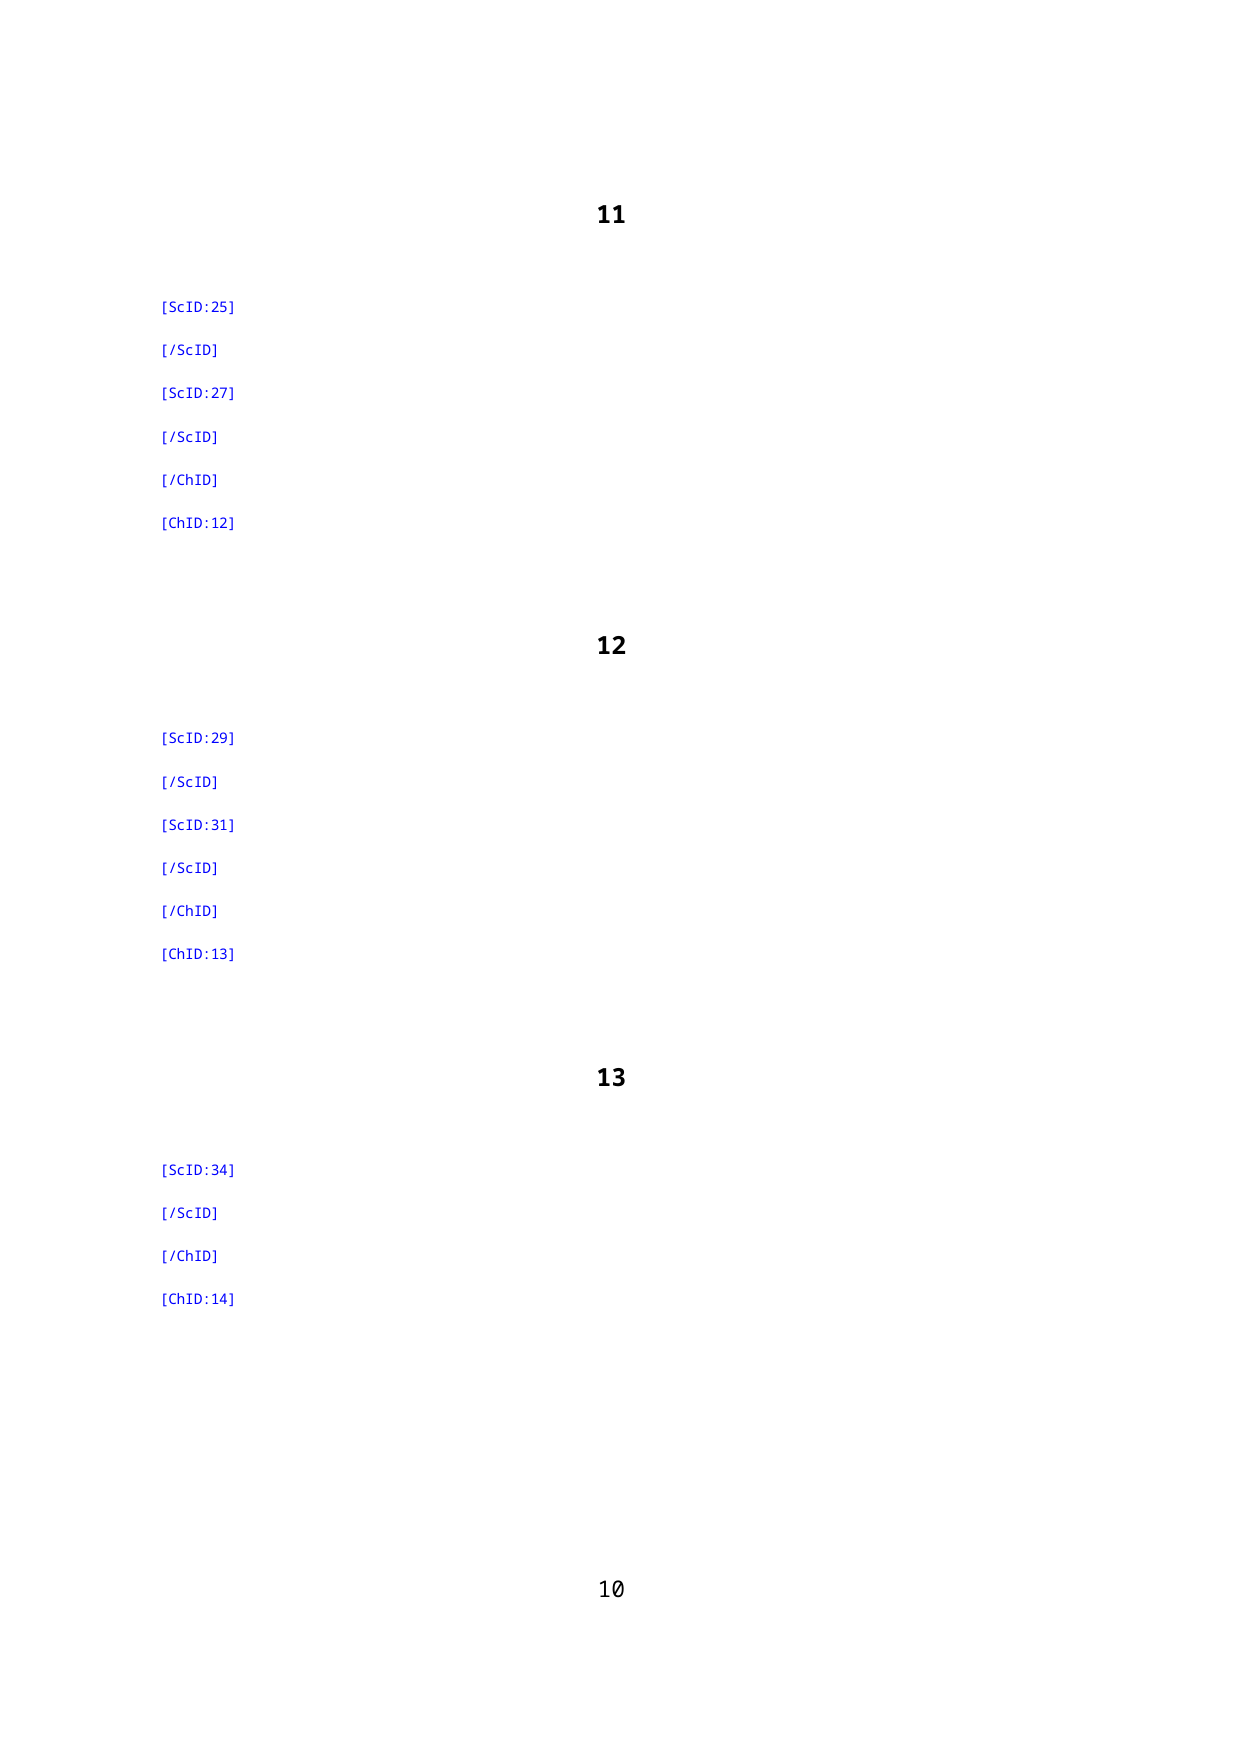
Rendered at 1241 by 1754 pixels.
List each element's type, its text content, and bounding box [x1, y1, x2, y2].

text [/ChID] [159, 879, 1063, 922]
text [/ScID] [159, 1181, 1063, 1224]
subtitle 11 [159, 189, 1063, 232]
text [/ScID] [159, 318, 1063, 361]
text [/ScID] [159, 404, 1063, 448]
text [/ScID] [159, 836, 1063, 879]
subtitle 13 [159, 1051, 1063, 1094]
text [ScID:34] [159, 1138, 1063, 1181]
text [ScID:27] [159, 361, 1063, 404]
text [ChID:12] [159, 491, 1063, 534]
text [ScID:25] [159, 275, 1063, 318]
text [ChID:13] [159, 922, 1063, 965]
subtitle 12 [159, 620, 1063, 663]
text [ChID:14] [159, 1267, 1063, 1310]
text [/ChID] [159, 448, 1063, 491]
text [/ChID] [159, 1224, 1063, 1267]
text [/ScID] [159, 749, 1063, 793]
text [ScID:31] [159, 793, 1063, 836]
text [ScID:29] [159, 706, 1063, 749]
